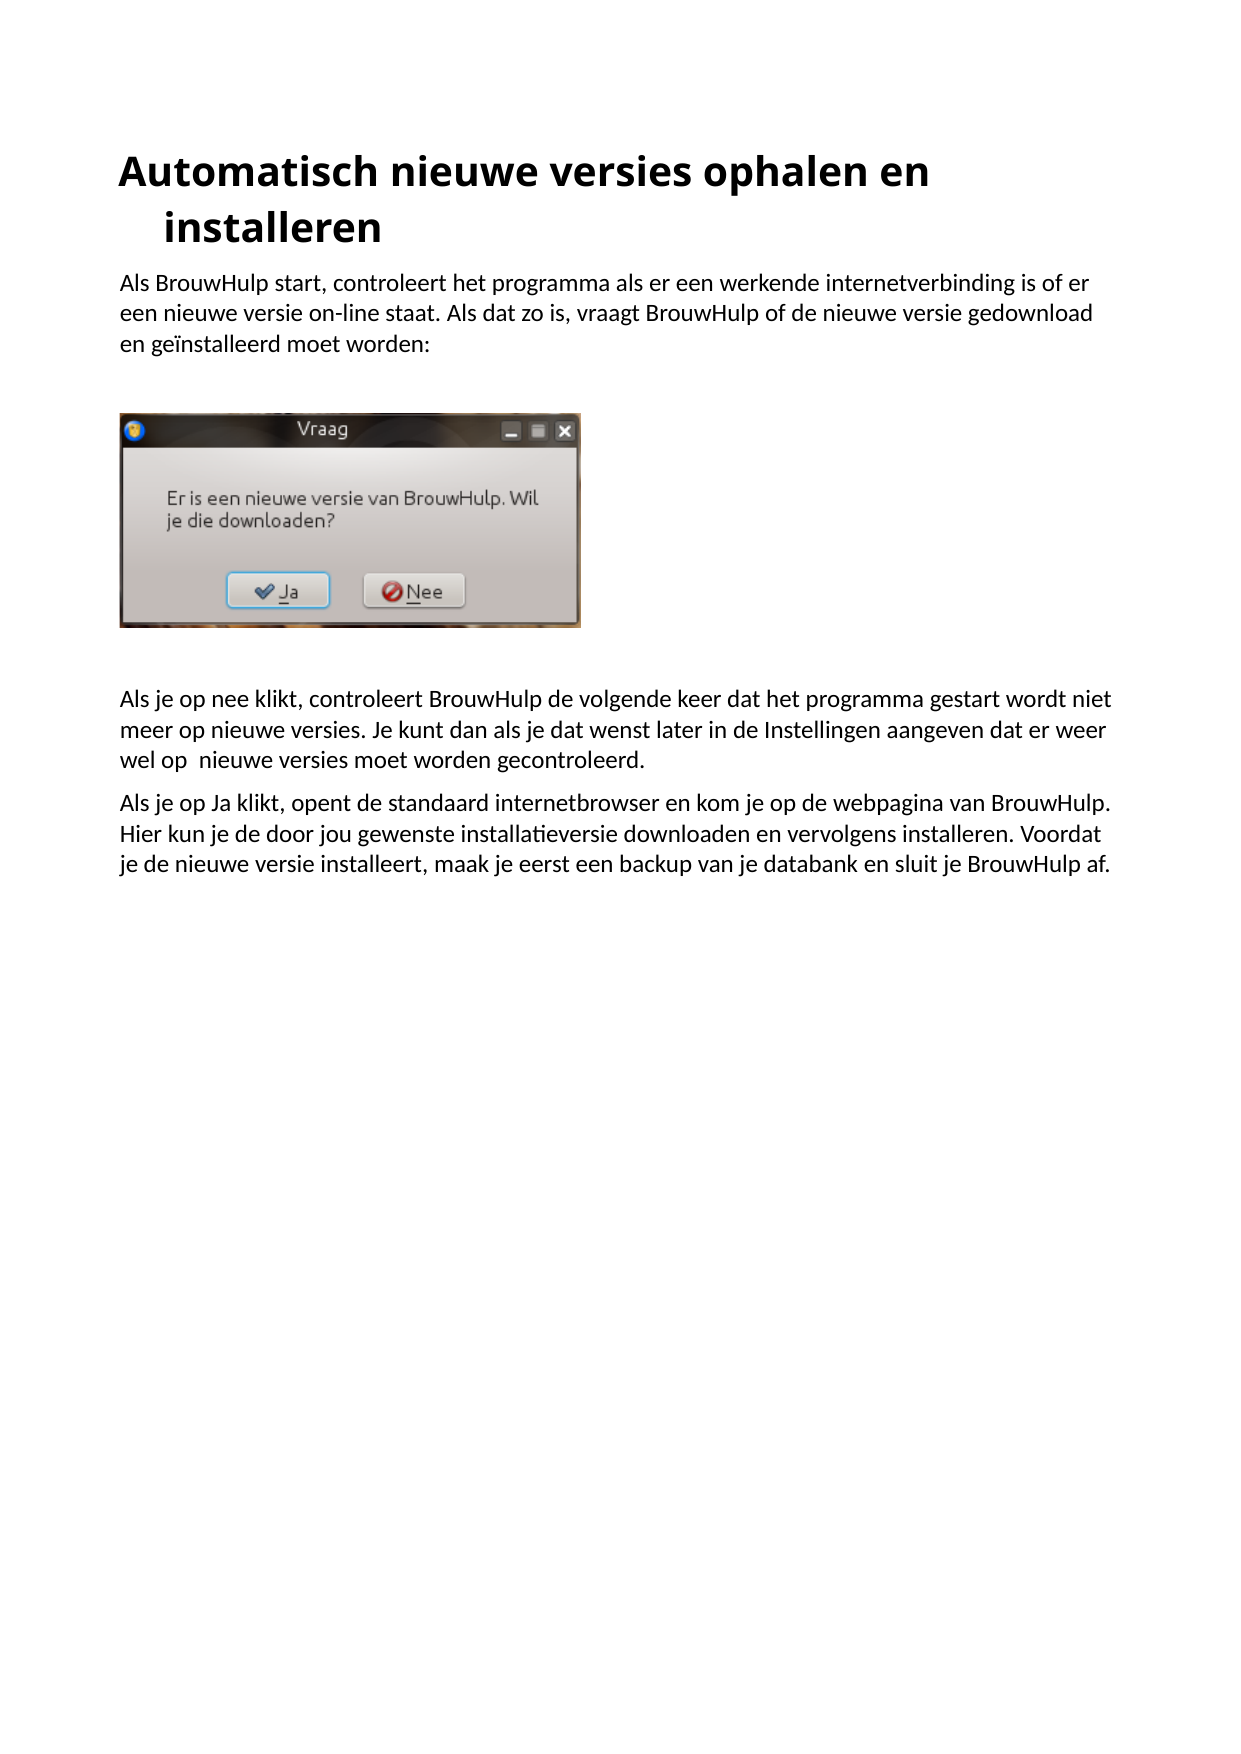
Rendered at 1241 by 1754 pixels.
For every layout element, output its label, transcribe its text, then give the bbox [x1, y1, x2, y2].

subtitle Automatisch nieuwe versies ophalen en installeren [118, 143, 1122, 254]
picture [119, 413, 581, 628]
text Als je op Ja klikt, opent de standaard internetbrowser en kom je op de webpagina van BrouwHulp. Hier kun je de door jou gewenste installatieversie downloaden en vervolgens installeren. Voordat je de nieuwe versie installeert, maak je eerst een backup van je databank en sluit je BrouwHulp af. [119, 787, 1122, 879]
text Als je op nee klikt, controleert BrouwHulp de volgende keer dat het programma gestart wordt niet meer op nieuwe versies. Je kunt dan als je dat wenst later in de Instellingen aangeven dat er weer wel op nieuwe versies moet worden gecontroleerd. [119, 683, 1122, 775]
text Als BrouwHulp start, controleert het programma als er een werkende internetverbinding is of er een nieuwe versie on-line staat. Als dat zo is, vraagt BrouwHulp of de nieuwe versie gedownload en geïnstalleerd moet worden: [119, 267, 1122, 358]
